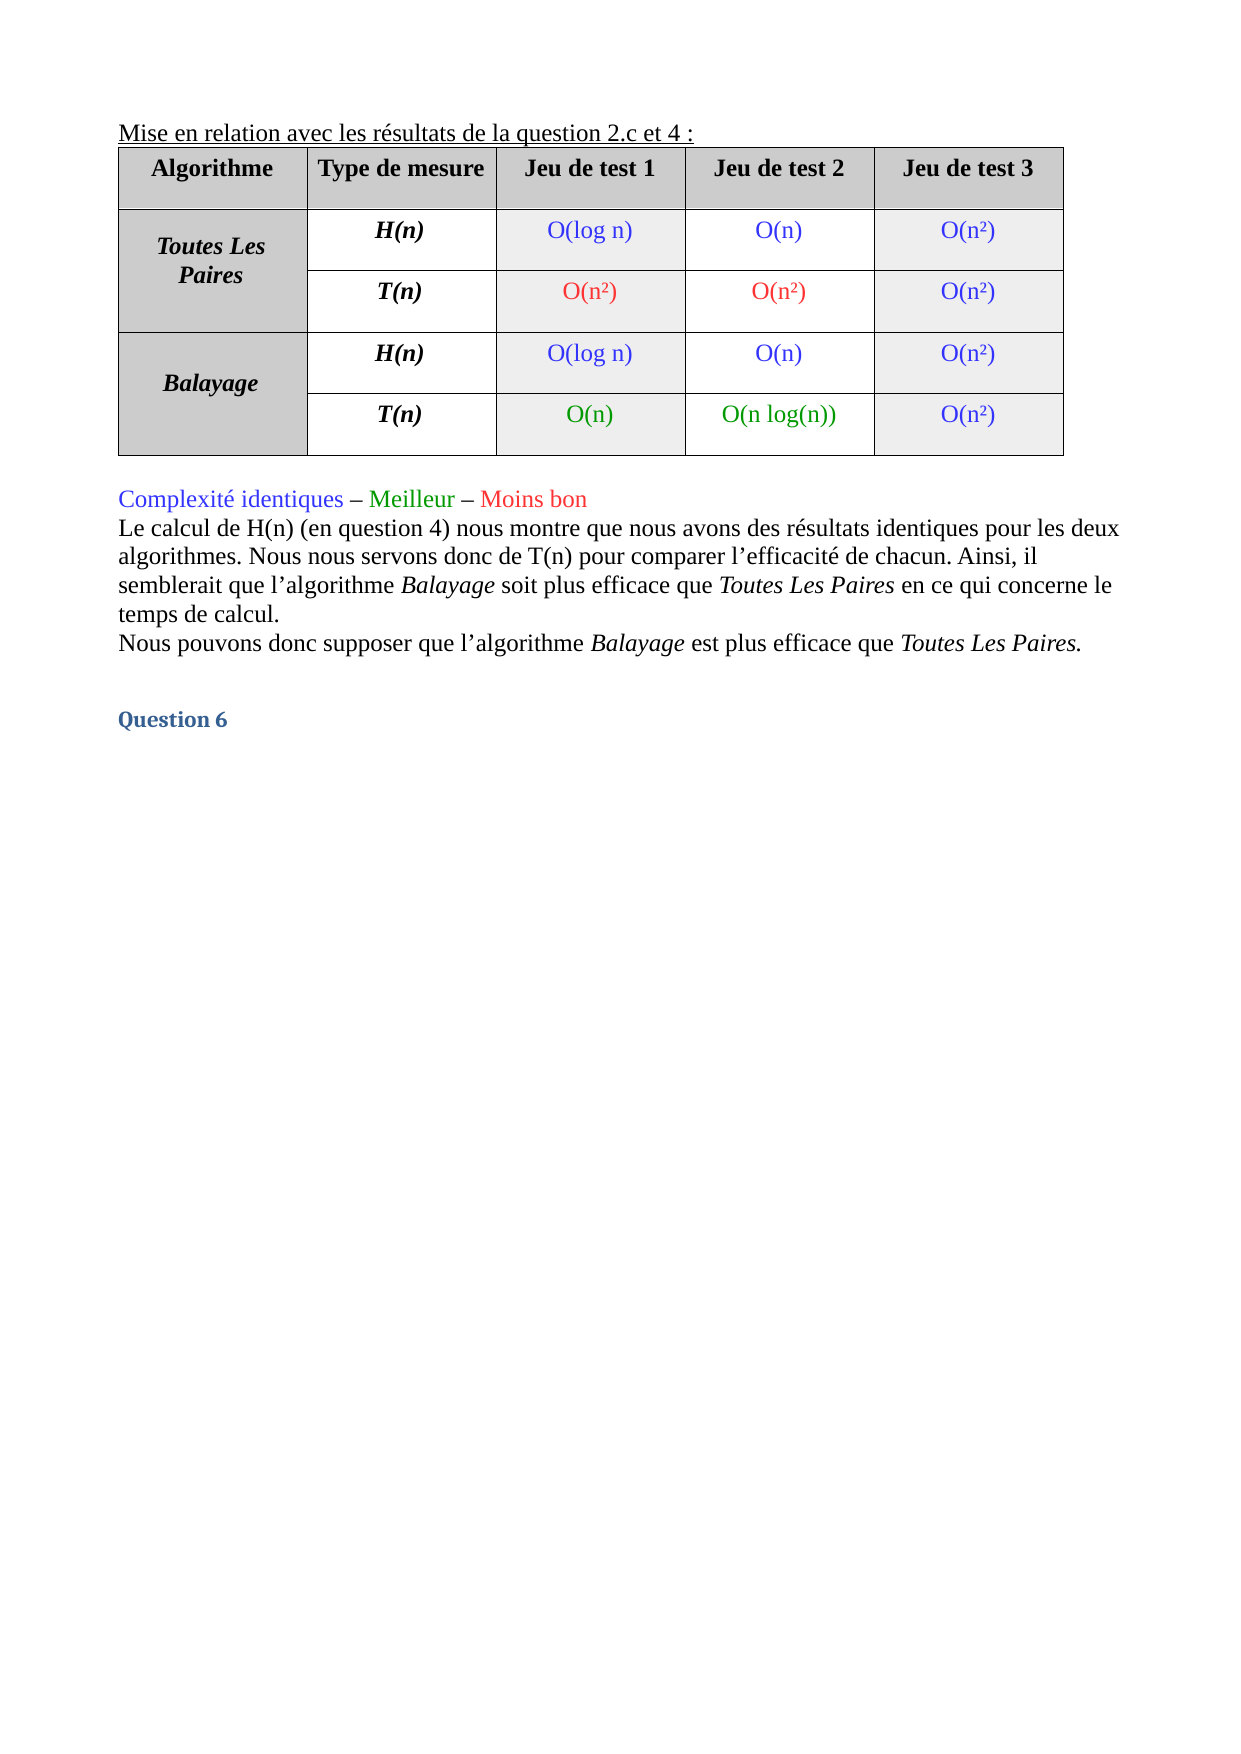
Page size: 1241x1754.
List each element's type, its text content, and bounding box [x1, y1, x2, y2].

table_cell O(n) [686, 333, 874, 393]
table_cell O(n²) [497, 271, 685, 332]
table_cell O(log n) [497, 210, 685, 270]
table_cell O(n²) [875, 394, 1063, 455]
table_cell H(n) [308, 210, 496, 270]
text Complexité identiques – Meilleur – Moins bon [118, 484, 1122, 513]
table_header Jeu de test 2 [686, 148, 874, 208]
subtitle Question 6 [118, 706, 1122, 733]
text Mise en relation avec les résultats de la question 2.c et 4 : [118, 118, 1122, 147]
table_cell O(n) [497, 394, 685, 455]
table_cell O(n²) [875, 333, 1063, 393]
table_cell O(n²) [686, 271, 874, 332]
table_cell H(n) [308, 333, 496, 393]
table_cell Toutes Les Paires [119, 210, 307, 332]
table_cell T(n) [308, 394, 496, 455]
table_header Algorithme [119, 148, 307, 208]
table_cell T(n) [308, 271, 496, 332]
table_header Type de mesure [308, 148, 496, 208]
table_cell Balayage [119, 333, 307, 455]
text Le calcul de H(n) (en question 4) nous montre que nous avons des résultats identiques pour les deux algorithmes. Nous nous servons donc de T(n) pour comparer l’efficacité de chacun. Ainsi, il semblerait que l’algorithme Balayage soit plus efficace que Toutes Les Paires en ce qui concerne le temps de calcul. [118, 513, 1122, 628]
table_cell O(n log(n)) [686, 394, 874, 455]
table_header Jeu de test 3 [875, 148, 1063, 208]
table_cell O(n²) [875, 210, 1063, 270]
text Nous pouvons donc supposer que l’algorithme Balayage est plus efficace que Toutes Les Paires. [118, 628, 1122, 656]
table_cell O(log n) [497, 333, 685, 393]
table_cell O(n²) [875, 271, 1063, 332]
table_cell O(n) [686, 210, 874, 270]
table_header Jeu de test 1 [497, 148, 685, 208]
